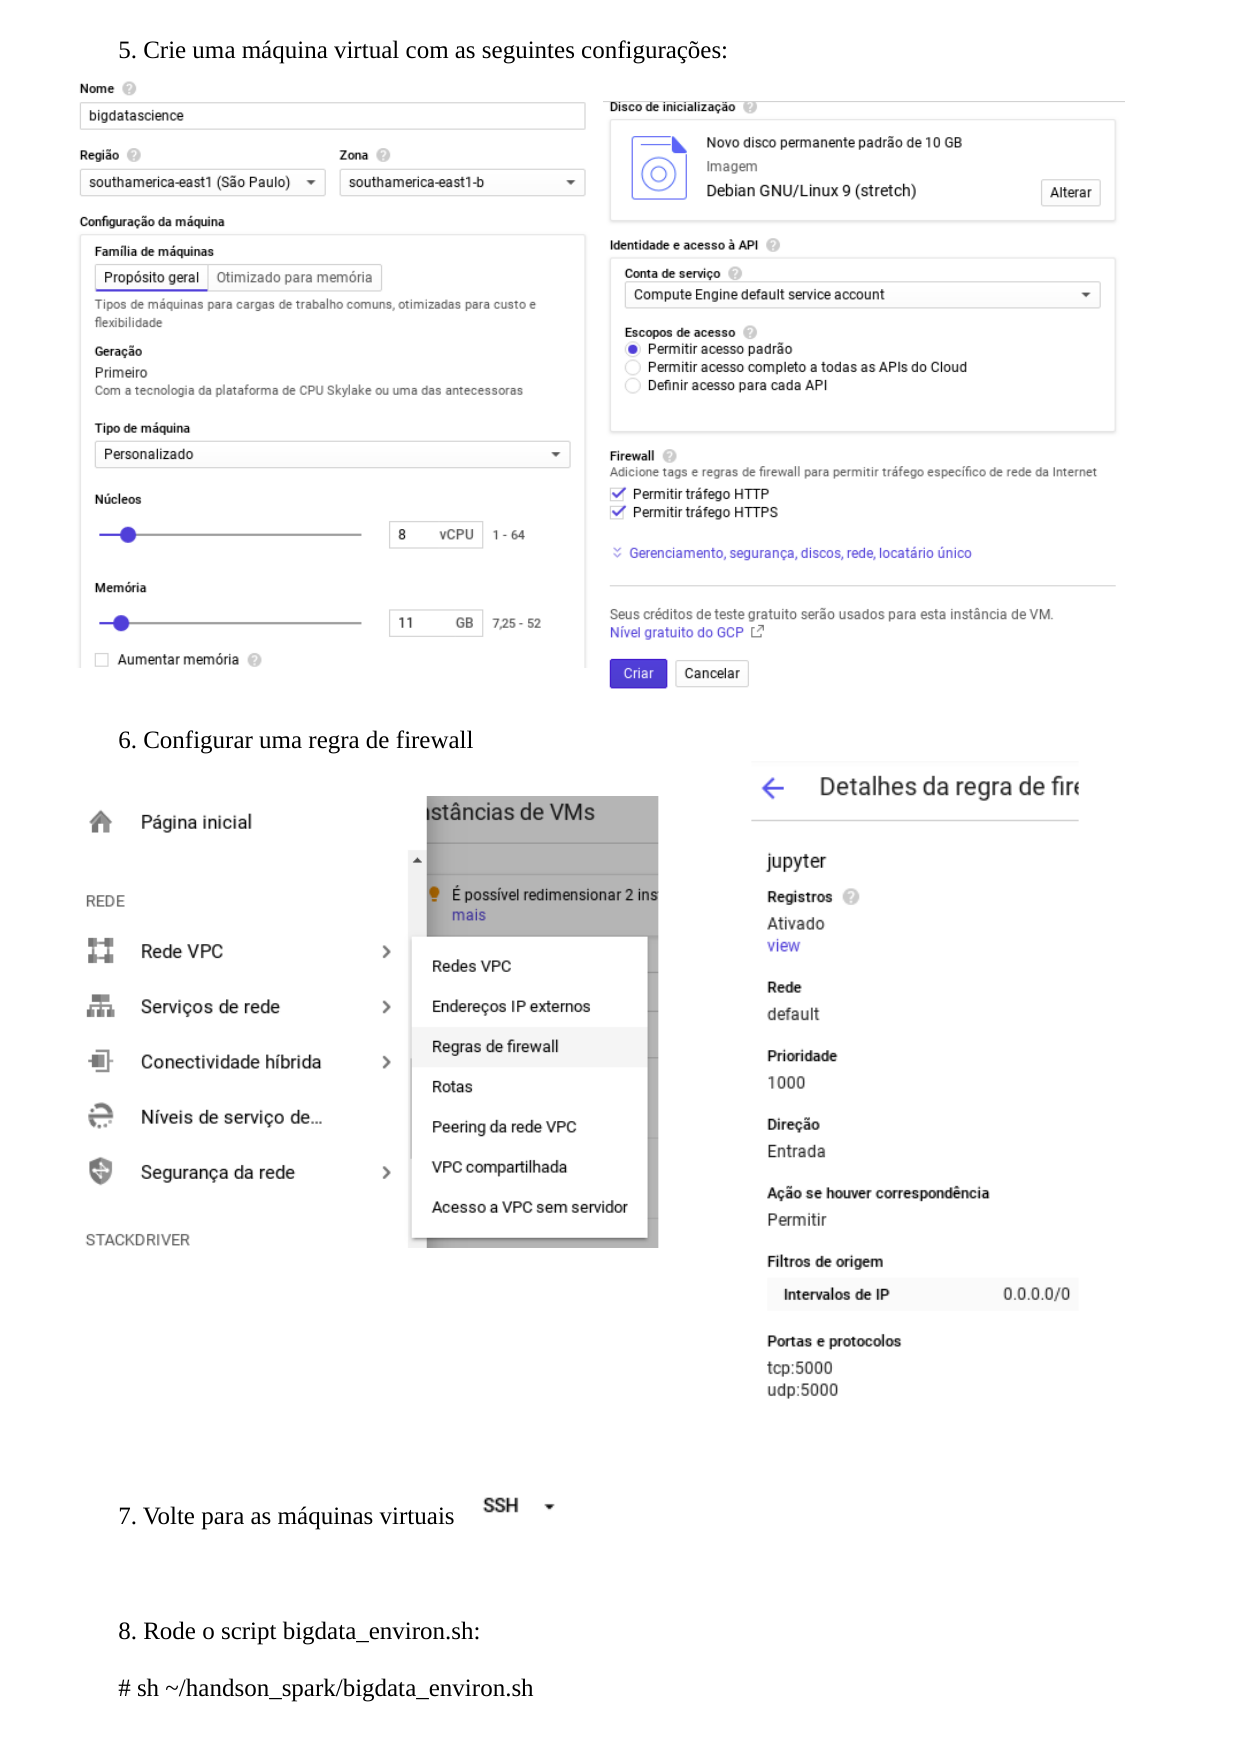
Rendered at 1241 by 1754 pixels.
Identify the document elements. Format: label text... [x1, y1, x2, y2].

picture [73, 77, 596, 668]
picture [77, 796, 659, 1248]
text 6. Configurar uma regra de firewall [118, 725, 1122, 753]
text [575, 1501, 1122, 1530]
picture [751, 761, 1079, 1407]
text 7. Volte para as máquinas virtuais [118, 1501, 474, 1530]
picture [603, 101, 1125, 693]
text # sh ~/handson_spark/bigdata_environ.sh [118, 1673, 1122, 1702]
text 8. Rode o script bigdata_environ.sh: [118, 1616, 1122, 1645]
picture [474, 1484, 575, 1536]
text 5. Crie uma máquina virtual com as seguintes configurações: [118, 35, 1122, 63]
